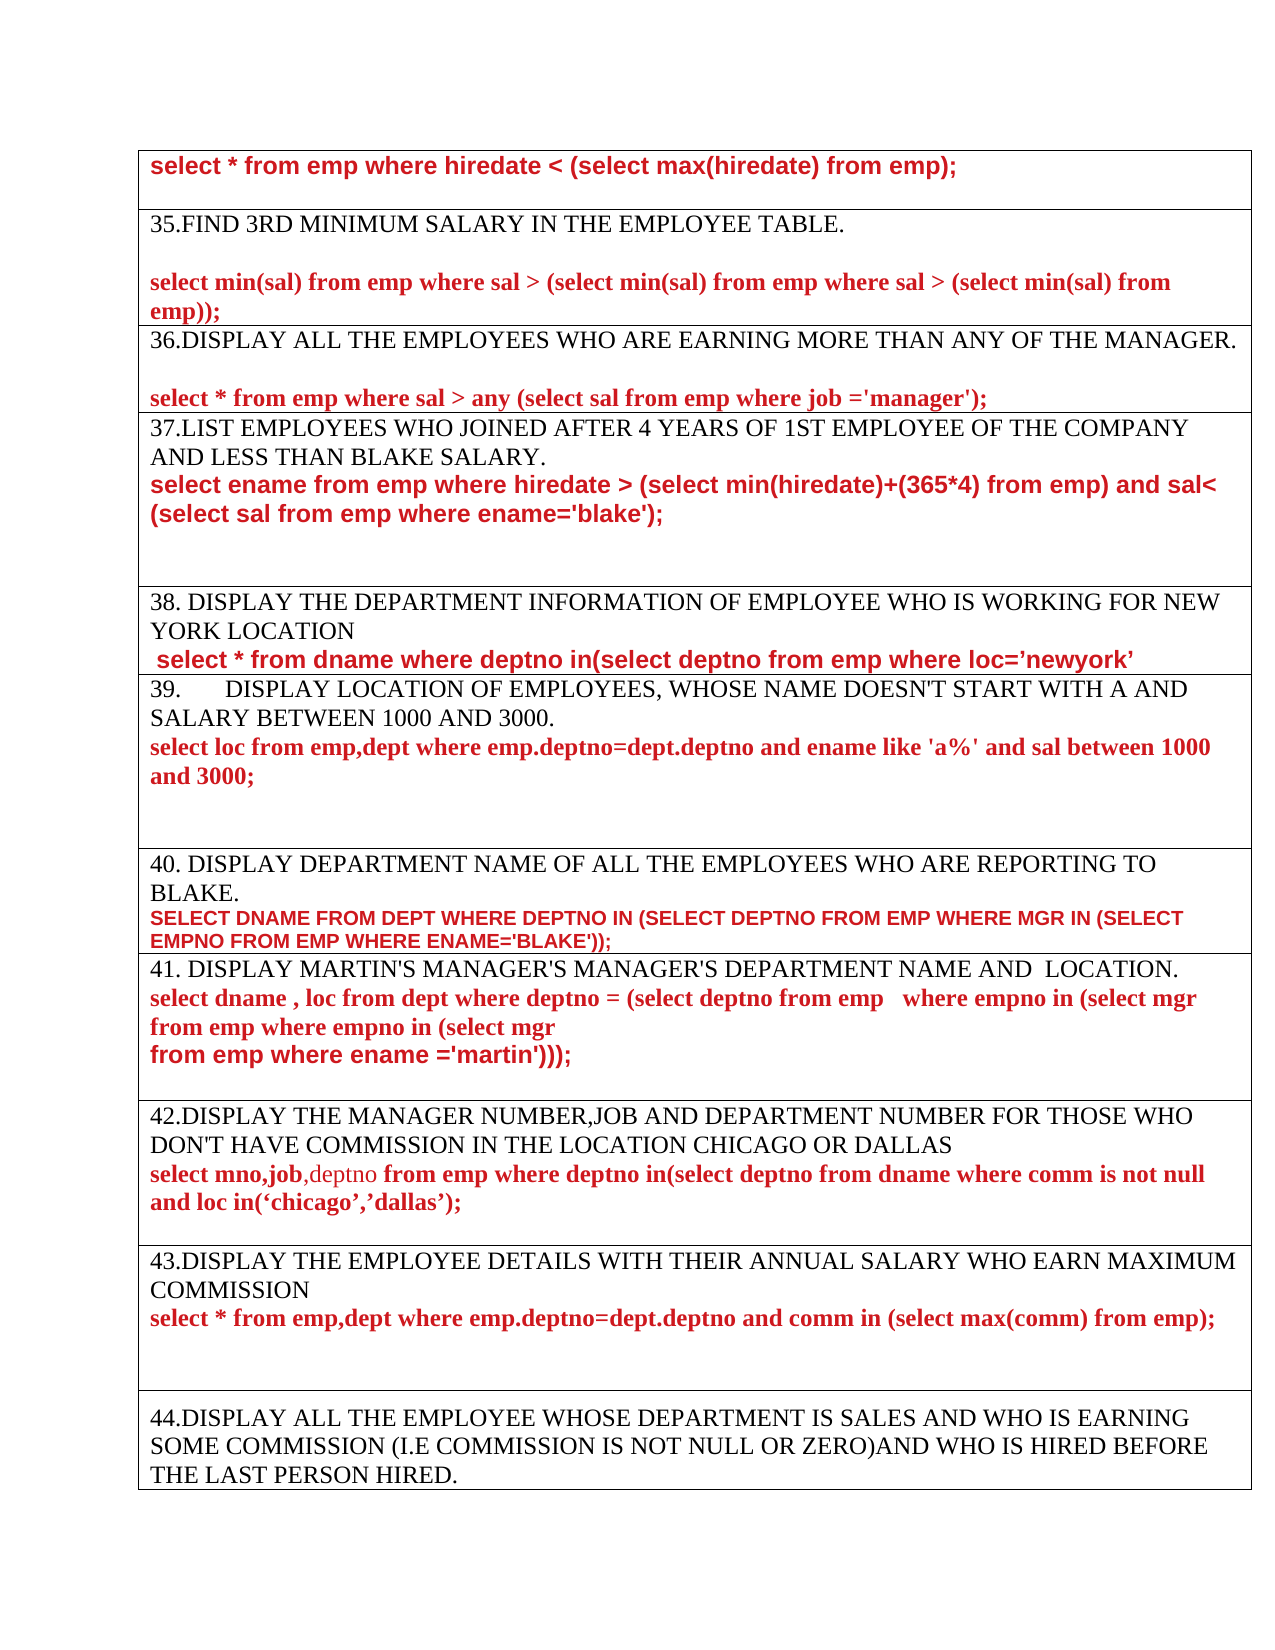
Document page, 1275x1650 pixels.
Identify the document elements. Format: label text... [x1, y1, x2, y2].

table_cell 36.DISPLAY ALL THE EMPLOYEES WHO ARE EARNING MORE THAN ANY OF THE MANAGER. select * from emp where sal > any (select sal from emp where job ='manager'); [139, 326, 1251, 412]
table_cell 39. DISPLAY LOCATION OF EMPLOYEES, WHOSE NAME DOESN'T START WITH A AND SALARY BETWEEN 1000 AND 3000. select loc from emp,dept where emp.deptno=dept.deptno and ename like 'a%' and sal between 1000 and 3000; [139, 675, 1251, 848]
table_cell select * from emp where hiredate < (select max(hiredate) from emp); [139, 151, 1251, 208]
table_cell 41. DISPLAY MARTIN'S MANAGER'S MANAGER'S DEPARTMENT NAME AND LOCATION. select dname , loc from dept where deptno = (select deptno from emp where empno in (select mgr from emp where empno in (select mgr from emp where ename ='martin'))); [139, 954, 1251, 1100]
table_cell 42.DISPLAY THE MANAGER NUMBER,JOB AND DEPARTMENT NUMBER FOR THOSE WHO DON'T HAVE COMMISSION IN THE LOCATION CHICAGO OR DALLAS select mno,job,deptno from emp where deptno in(select deptno from dname where comm is not null and loc in(‘chicago’,’dallas’); [139, 1101, 1251, 1245]
table_cell 37.LIST EMPLOYEES WHO JOINED AFTER 4 YEARS OF 1ST EMPLOYEE OF THE COMPANY AND LESS THAN BLAKE SALARY. select ename from emp where hiredate > (select min(hiredate)+(365*4) from emp) and sal< (select sal from emp where ename='blake'); [139, 413, 1251, 586]
table_cell 35.FIND 3RD MINIMUM SALARY IN THE EMPLOYEE TABLE. select min(sal) from emp where sal > (select min(sal) from emp where sal > (select min(sal) from emp)); [139, 210, 1251, 324]
table_cell 44.DISPLAY ALL THE EMPLOYEE WHOSE DEPARTMENT IS SALES AND WHO IS EARNING SOME COMMISSION (I.E COMMISSION IS NOT NULL OR ZERO)AND WHO IS HIRED BEFORE THE LAST PERSON HIRED. [139, 1391, 1251, 1489]
table_cell 40. DISPLAY DEPARTMENT NAME OF ALL THE EMPLOYEES WHO ARE REPORTING TO BLAKE. SELECT DNAME FROM DEPT WHERE DEPTNO IN (SELECT DEPTNO FROM EMP WHERE MGR IN (SELECT EMPNO FROM EMP WHERE ENAME='BLAKE')); [139, 849, 1251, 953]
table_cell 38. DISPLAY THE DEPARTMENT INFORMATION OF EMPLOYEE WHO IS WORKING FOR NEW YORK LOCATION select * from dname where deptno in(select deptno from emp where loc=’newyork’ [139, 587, 1251, 673]
table_cell 43.DISPLAY THE EMPLOYEE DETAILS WITH THEIR ANNUAL SALARY WHO EARN MAXIMUM COMMISSION select * from emp,dept where emp.deptno=dept.deptno and comm in (select max(comm) from emp); [139, 1246, 1251, 1390]
